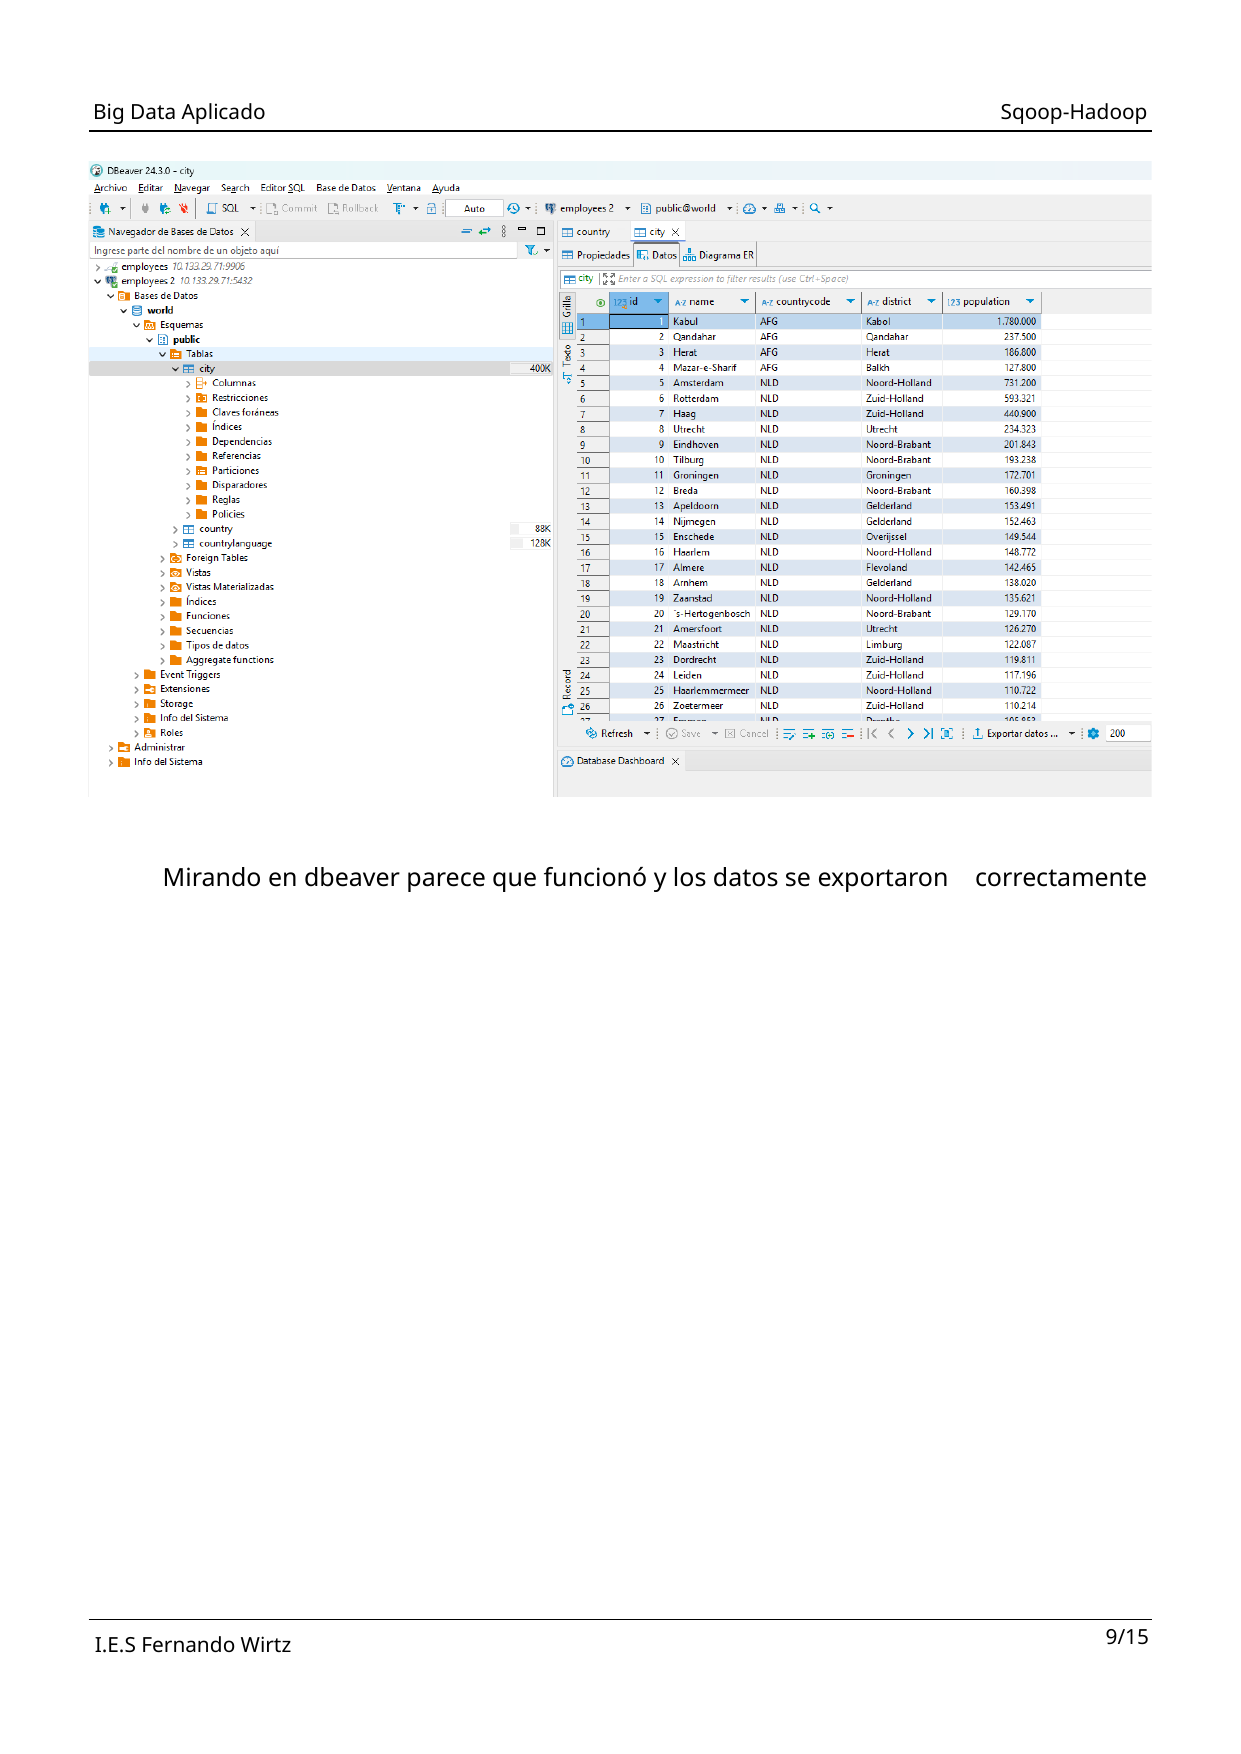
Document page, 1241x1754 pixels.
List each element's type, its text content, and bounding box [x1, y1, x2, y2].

text Mirando en dbeaver parece que funcionó y los datos se exportaron correctamente [88, 859, 1152, 893]
picture [88, 161, 1152, 797]
